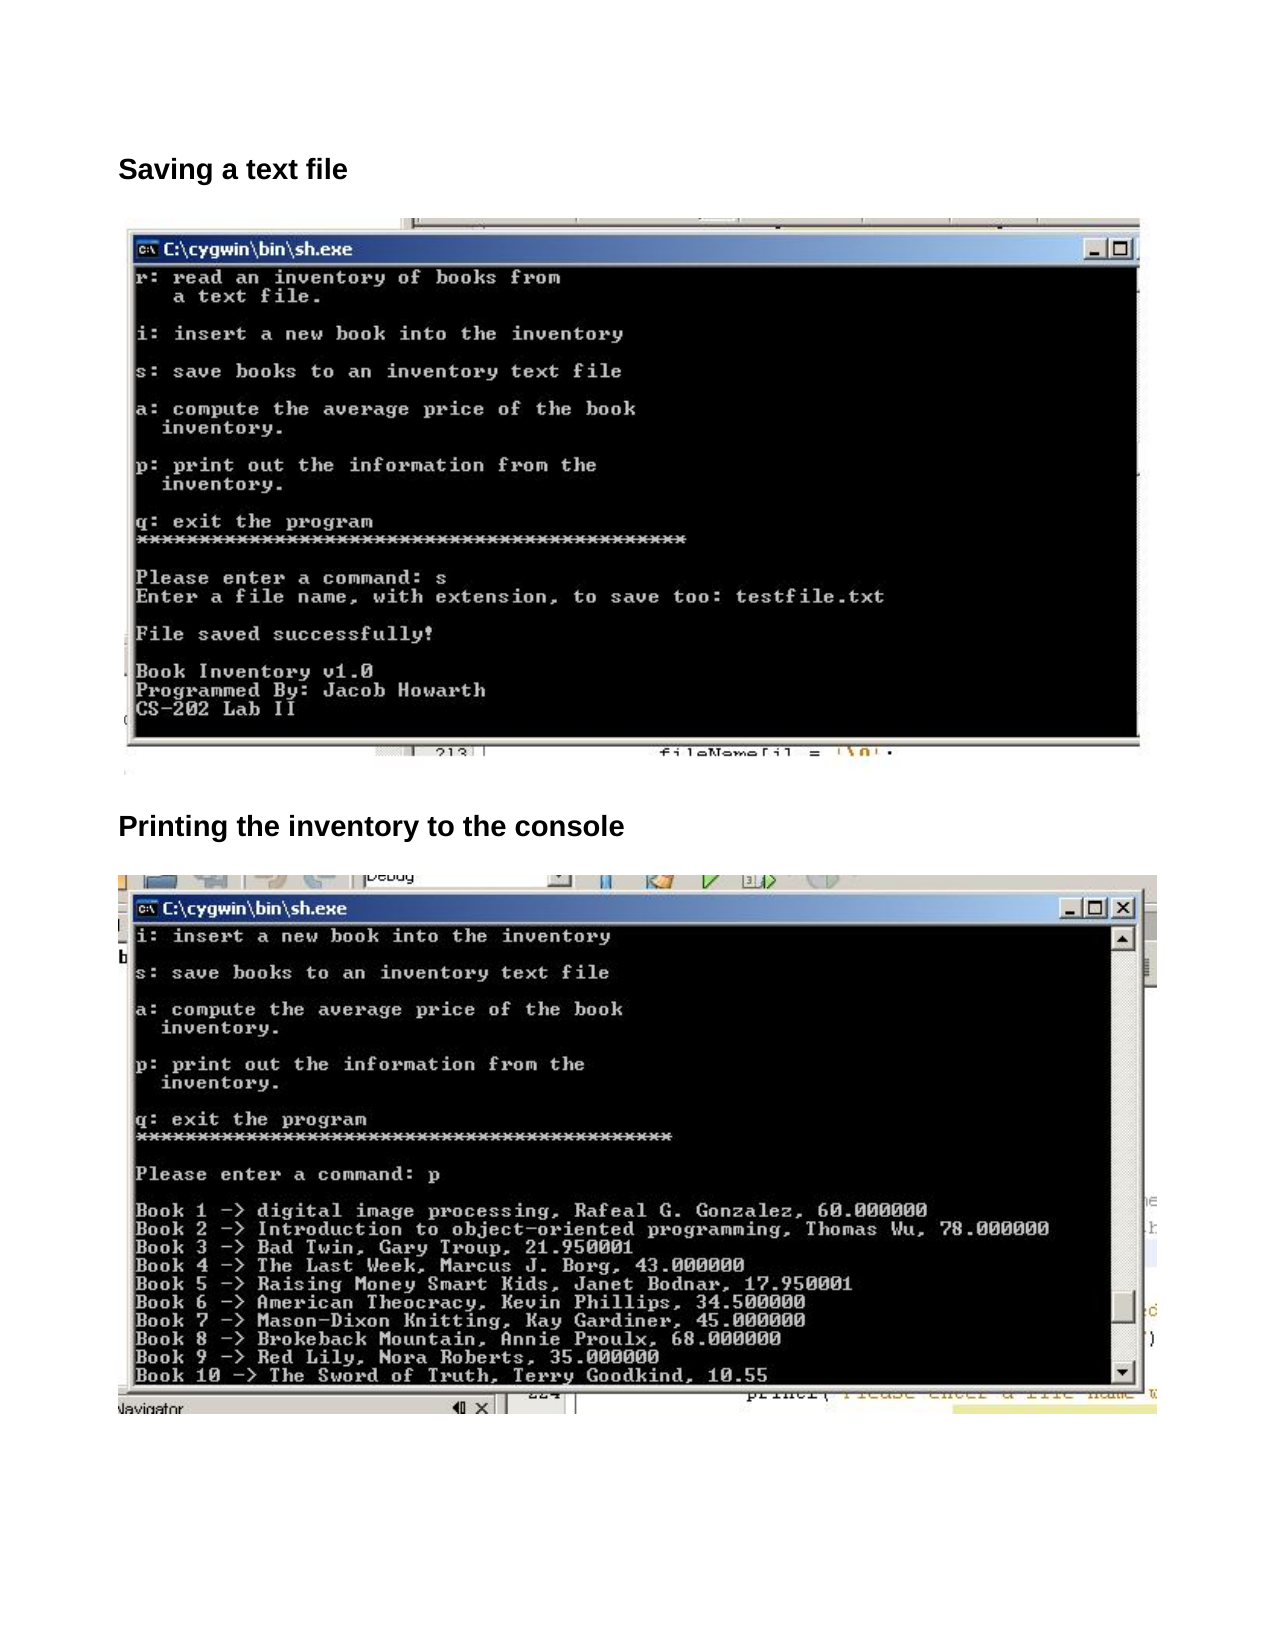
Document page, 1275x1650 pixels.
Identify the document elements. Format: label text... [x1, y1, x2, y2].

picture [124, 218, 1151, 775]
text Printing the inventory to the console [118, 808, 1157, 842]
picture [118, 875, 1157, 1414]
text Saving a text file [118, 152, 1157, 185]
